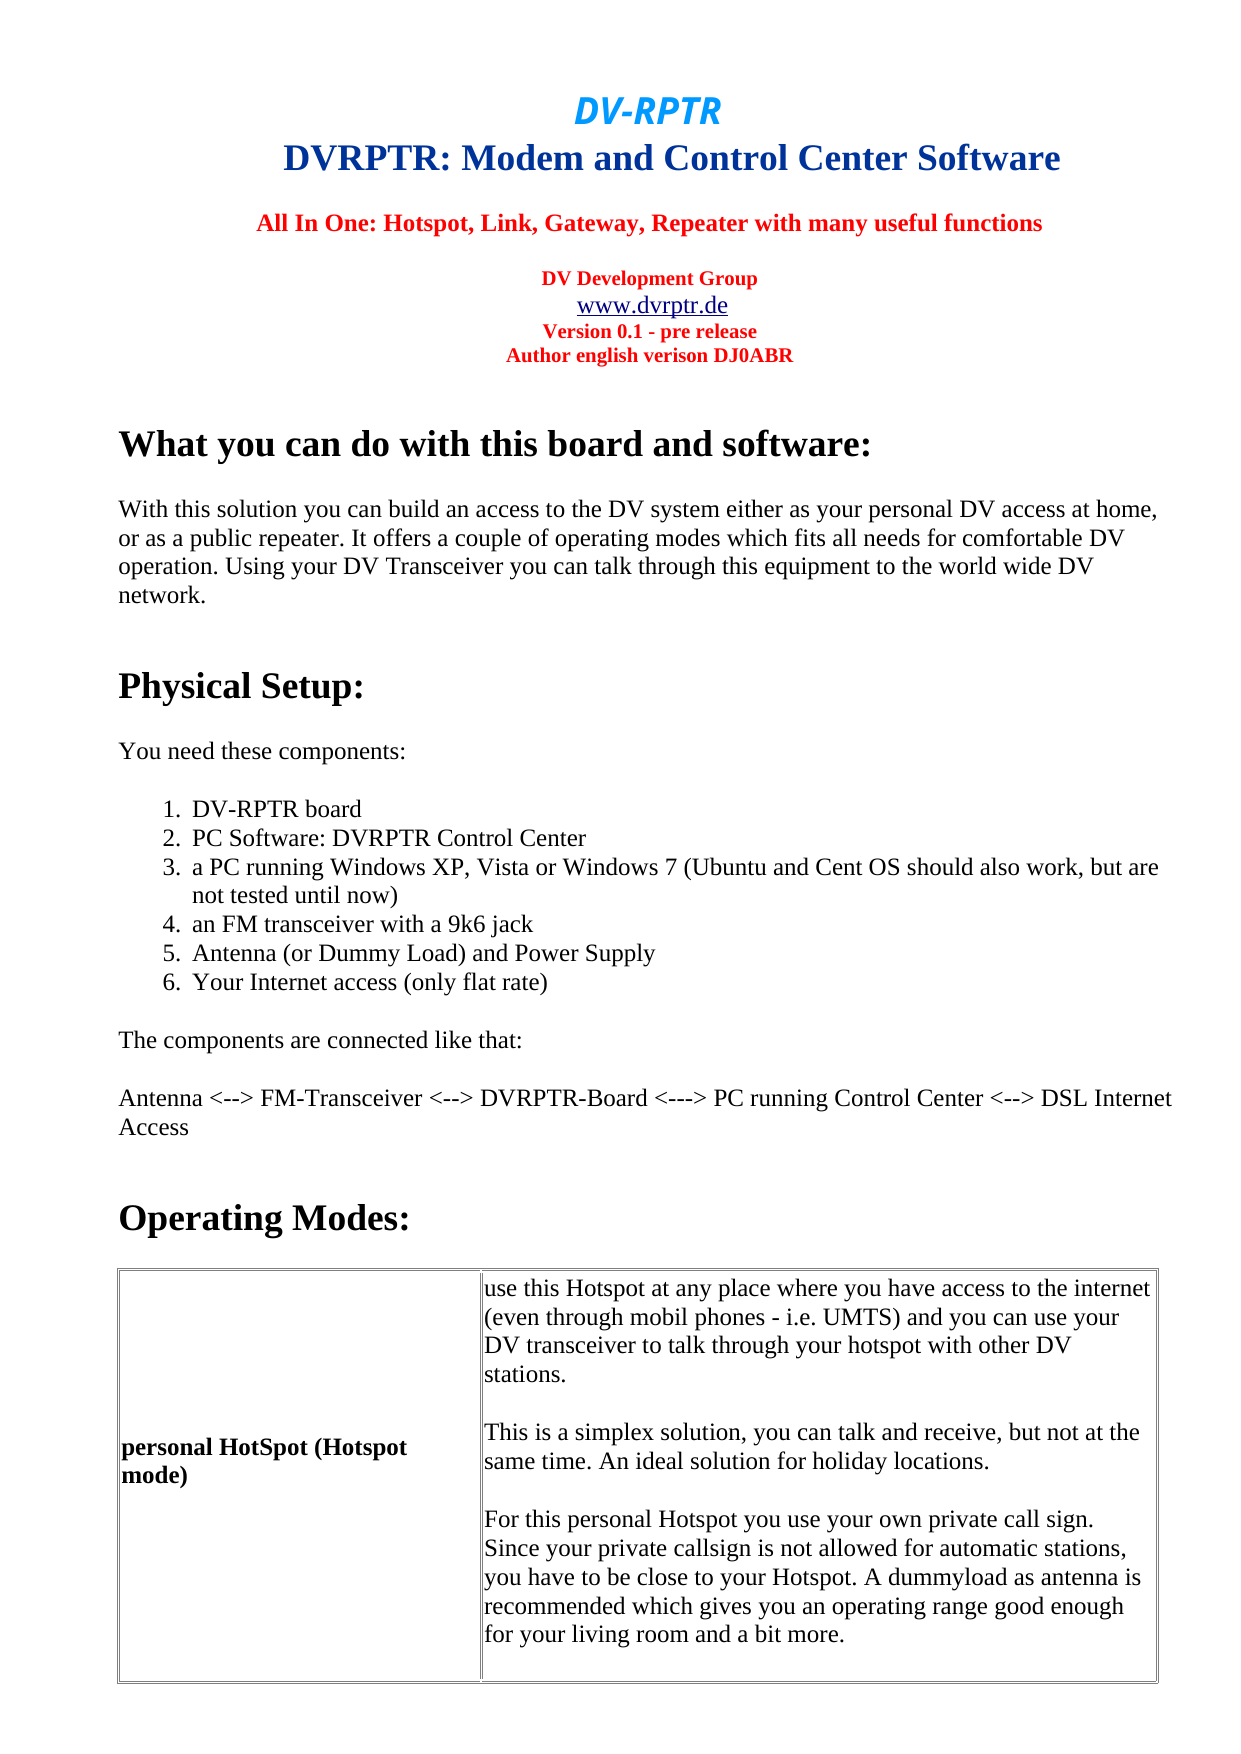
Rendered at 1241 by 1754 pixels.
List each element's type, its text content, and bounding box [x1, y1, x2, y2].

list an FM transceiver with a 9k6 jack [162, 909, 1181, 938]
text Antenna <--> FM-Transceiver <--> DVRPTR-Board <---> PC running Control Center <--> DSL Internet Access [118, 1083, 1181, 1141]
text DV Development Group www.dvrptr.de Version 0.1 - pre release Author english verison DJ0ABR [118, 266, 1181, 367]
list DV-RPTR board [162, 794, 1181, 823]
list PC Software: DVRPTR Control Center [162, 823, 1181, 852]
table_header use this Hotspot at any place where you have access to the internet (even through mobil phones - i.e. UMTS) and you can use your DV transceiver to talk through your hotspot with other DV stations. This is a simplex solution, you can talk and receive, but not at the same time. An ideal solution for holiday locations. For this personal Hotspot you use your own private call sign. Since your private callsign is not allowed for automatic stations, you have to be close to your Hotspot. A dummyload as antenna is recommended which gives you an operating range good enough for your living room and a bit more. [481, 1269, 1157, 1681]
subtitle What you can do with this board and software: [118, 421, 1181, 464]
text All In One: Hotspot, Link, Gateway, Repeater with many useful functions [118, 208, 1181, 236]
list Antenna (or Dummy Load) and Power Supply [162, 938, 1181, 967]
subtitle Physical Setup: [118, 663, 1181, 707]
text With this solution you can build an access to the DV system either as your personal DV access at home, or as a public repeater. It offers a couple of operating modes which fits all needs for comfortable DV operation. Using your DV Transceiver you can talk through this equipment to the world wide DV network. [118, 494, 1181, 609]
subtitle DV-RPTR DVRPTR: Modem and Control Center Software [118, 84, 1181, 178]
text You need these components: [118, 736, 1181, 765]
table_header personal HotSpot (Hotspot mode) [118, 1269, 481, 1681]
text The components are connected like that: [118, 1025, 1181, 1054]
list a PC running Windows XP, Vista or Windows 7 (Ubuntu and Cent OS should also work, but are not tested until now) [162, 852, 1181, 909]
list Your Internet access (only flat rate) [162, 967, 1181, 996]
subtitle Operating Modes: [118, 1195, 1181, 1238]
